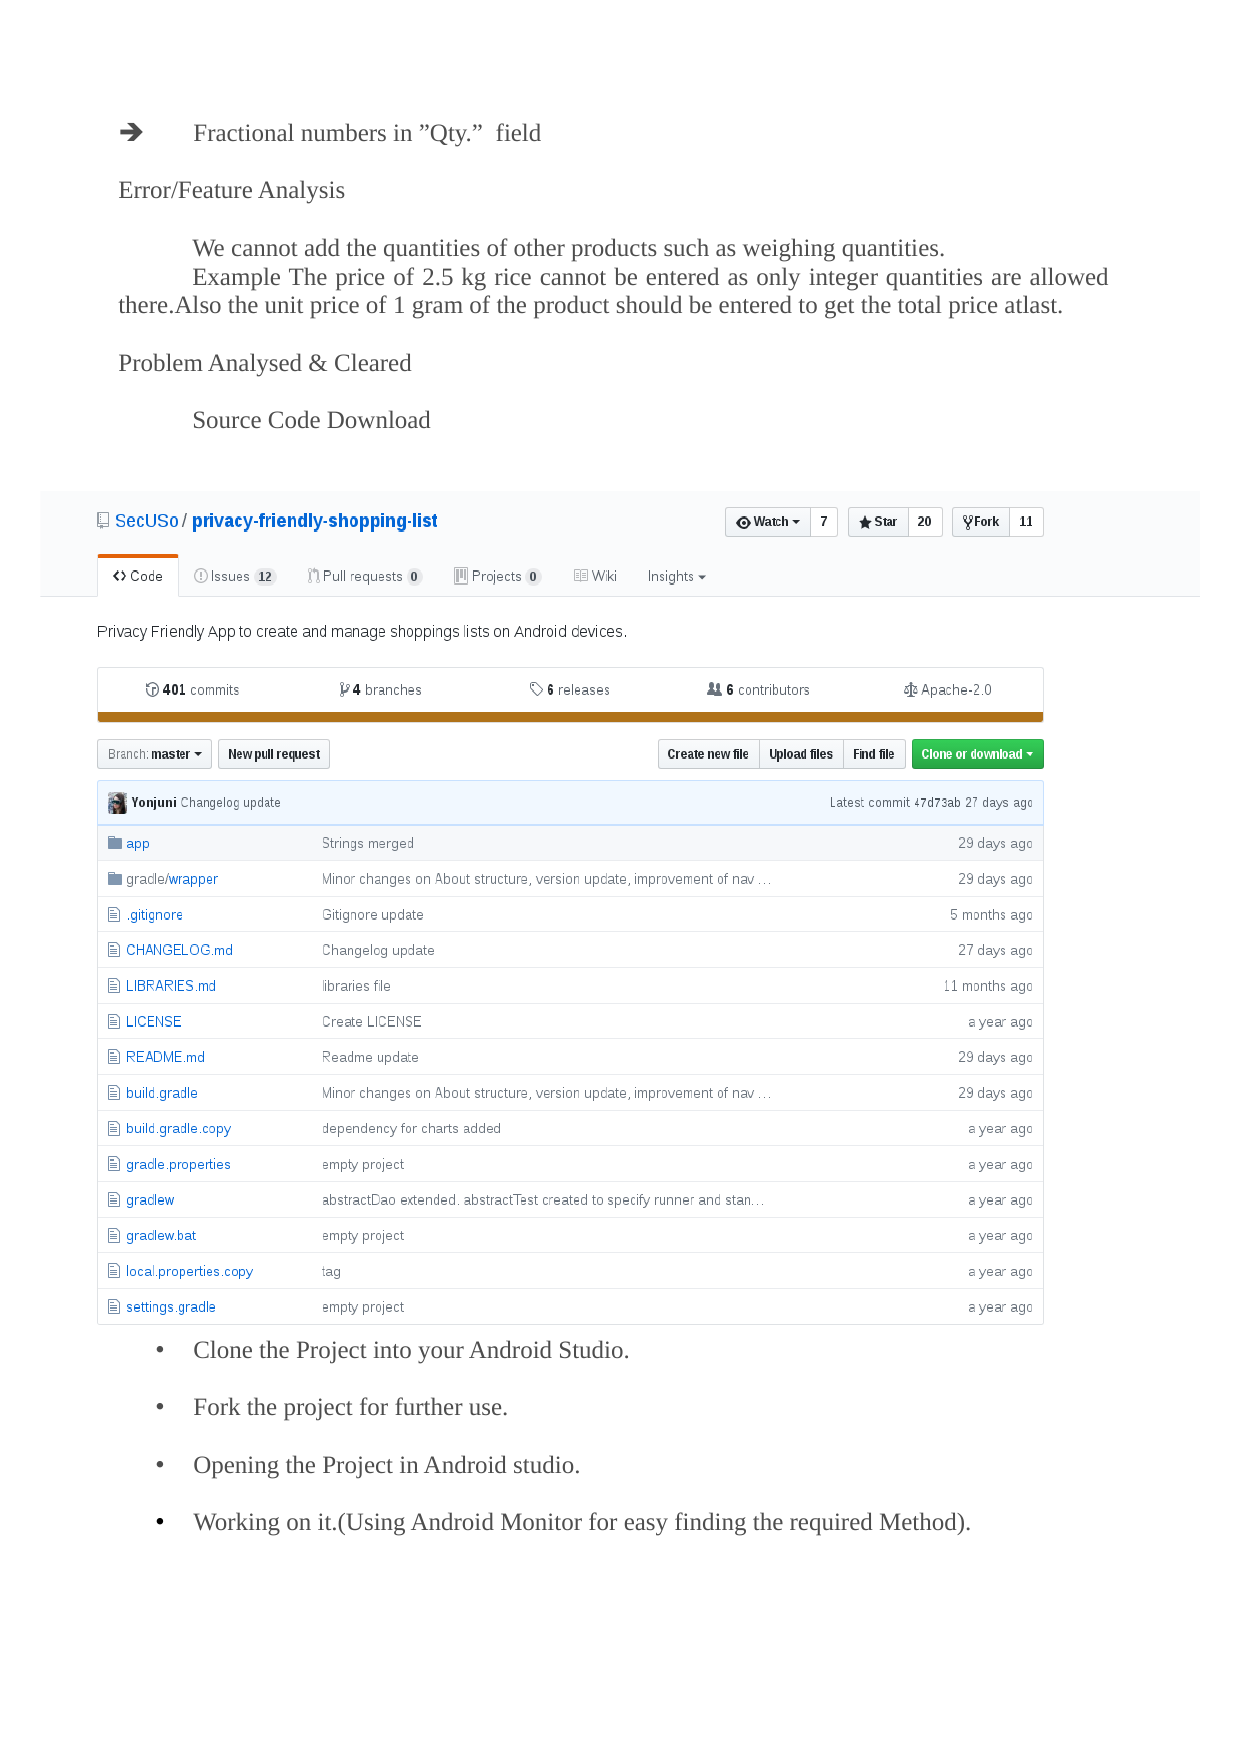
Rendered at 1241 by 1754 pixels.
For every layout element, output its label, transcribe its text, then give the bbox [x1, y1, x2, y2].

list Clone the Project into your Android Studio. [156, 1335, 1122, 1363]
text Error/Feature Analysis [118, 176, 1110, 204]
text Example The price of 2.5 kg rice cannot be entered as only integer quantities are allowed there.Also the unit price of 1 gram of the product should be entered to get the total price atlast. [118, 262, 1110, 319]
list Working on it.(Using Android Monitor for easy finding the required Method). [156, 1507, 1122, 1536]
text Source Code Download [118, 406, 1110, 434]
list Opening the Project in Android studio. [156, 1450, 1122, 1478]
list Fractional numbers in ”Qty.” field [118, 118, 1110, 147]
list Fork the project for further use. [156, 1392, 1122, 1421]
text Problem Analysed & Cleared [118, 348, 1110, 377]
picture [40, 491, 1200, 1335]
text We cannot add the quantities of other products such as weighing quantities. [118, 233, 1110, 262]
